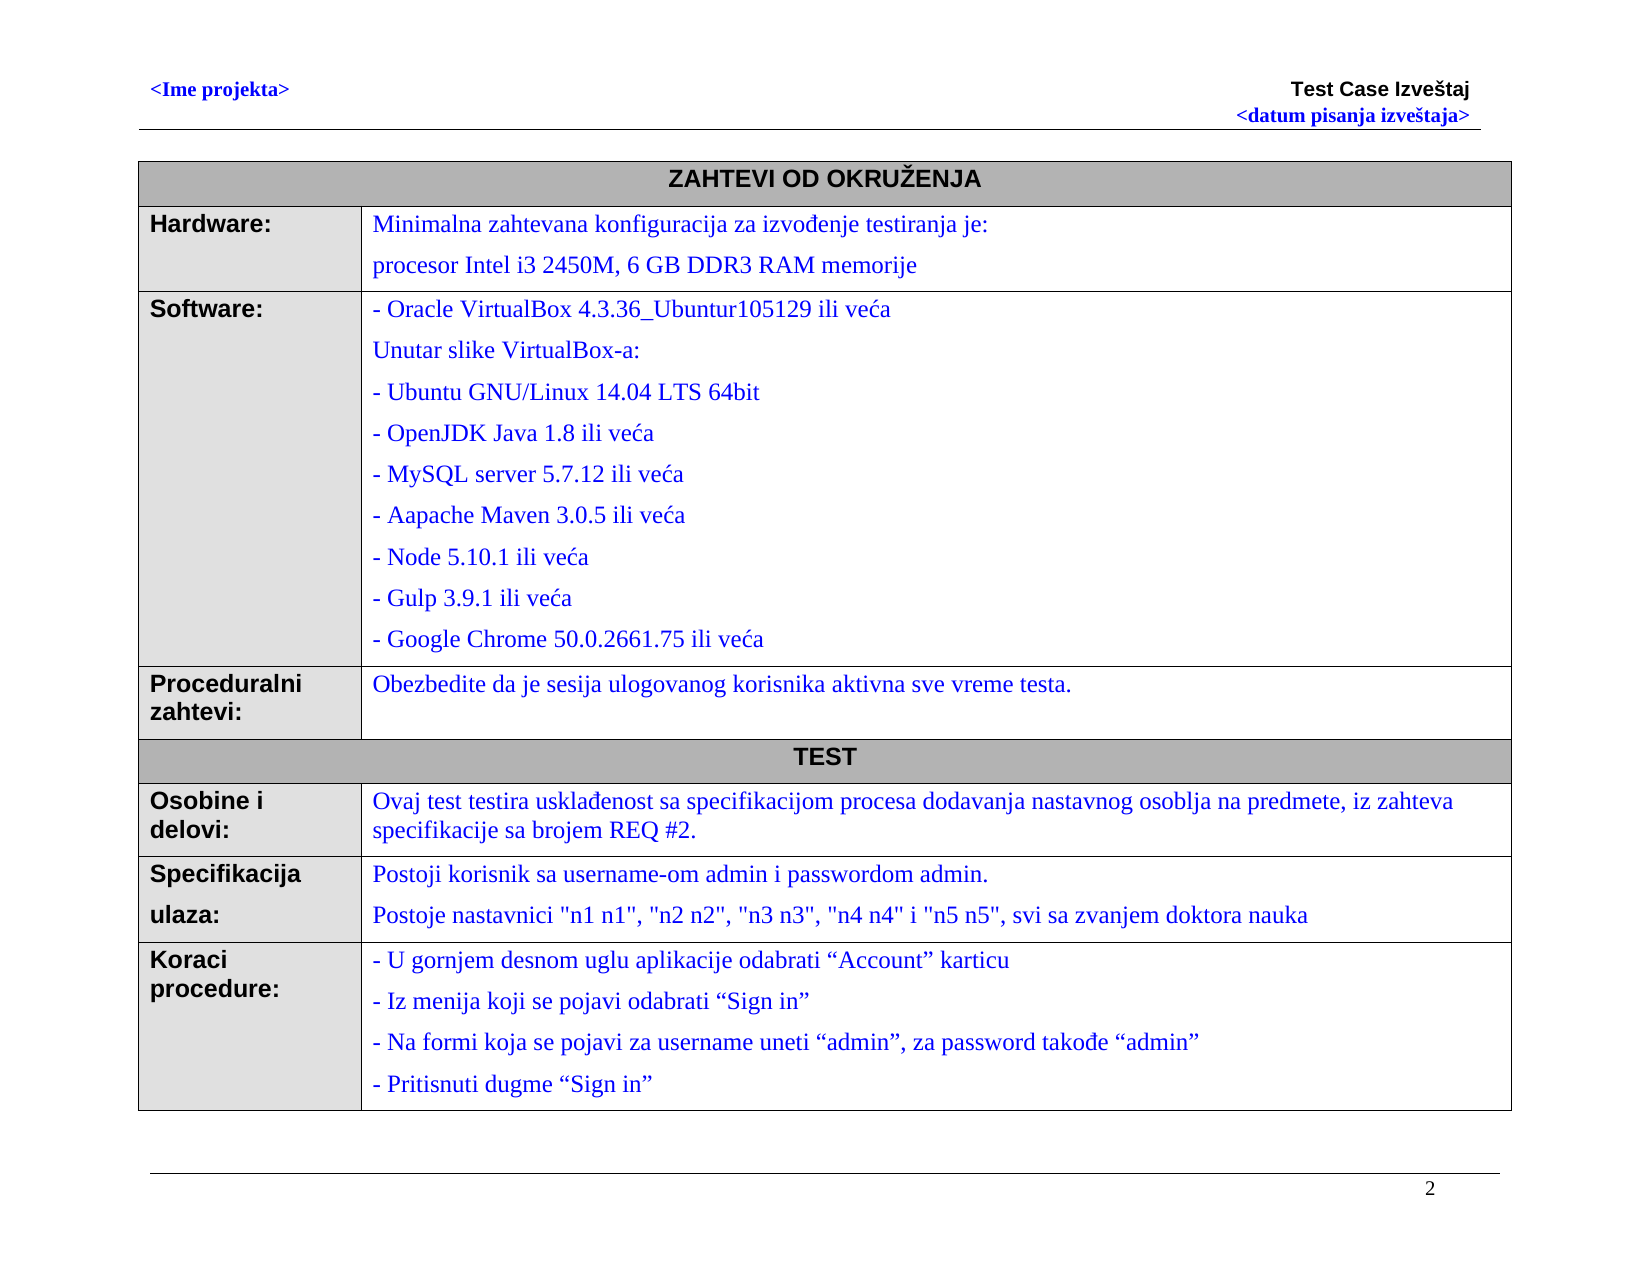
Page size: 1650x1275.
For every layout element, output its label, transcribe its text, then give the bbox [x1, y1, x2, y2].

table_cell Proceduralni zahtevi: [139, 667, 361, 739]
table_cell Minimalna zahtevana konfiguracija za izvođenje testiranja je: procesor Intel i3 2450M, 6 GB DDR3 RAM memorije [362, 207, 1511, 291]
table_cell Specifikacija ulaza: [139, 857, 361, 942]
table_cell TEST [139, 740, 1511, 783]
table_cell Obezbedite da je sesija ulogovanog korisnika aktivna sve vreme testa. [362, 667, 1511, 739]
table_cell Koraci procedure: [139, 943, 361, 1110]
table_cell - U gornjem desnom uglu aplikacije odabrati “Account” karticu - Iz menija koji se pojavi odabrati “Sign in” - Na formi koja se pojavi za username uneti “admin”, za password takođe “admin” - Pritisnuti dugme “Sign in” [362, 943, 1511, 1110]
table_cell Software: [139, 292, 361, 666]
table_cell Ovaj test testira usklađenost sa specifikacijom procesa dodavanja nastavnog osoblja na predmete, iz zahteva specifikacije sa brojem REQ #2. [362, 784, 1511, 856]
table_cell Hardware: [139, 207, 361, 291]
table_cell Osobine i delovi: [139, 784, 361, 856]
table_cell ZAHTEVI OD OKRUŽENJA [139, 162, 1511, 206]
table_cell Postoji korisnik sa username-om admin i passwordom admin. Postoje nastavnici "n1 n1", "n2 n2", "n3 n3", "n4 n4" i "n5 n5", svi sa zvanjem doktora nauka [362, 857, 1511, 942]
table_cell - Oracle VirtualBox 4.3.36_Ubuntur105129 ili veća Unutar slike VirtualBox-a: - Ubuntu GNU/Linux 14.04 LTS 64bit - OpenJDK Java 1.8 ili veća - MySQL server 5.7.12 ili veća - Aapache Maven 3.0.5 ili veća - Node 5.10.1 ili veća - Gulp 3.9.1 ili veća - Google Chrome 50.0.2661.75 ili veća [362, 292, 1511, 666]
